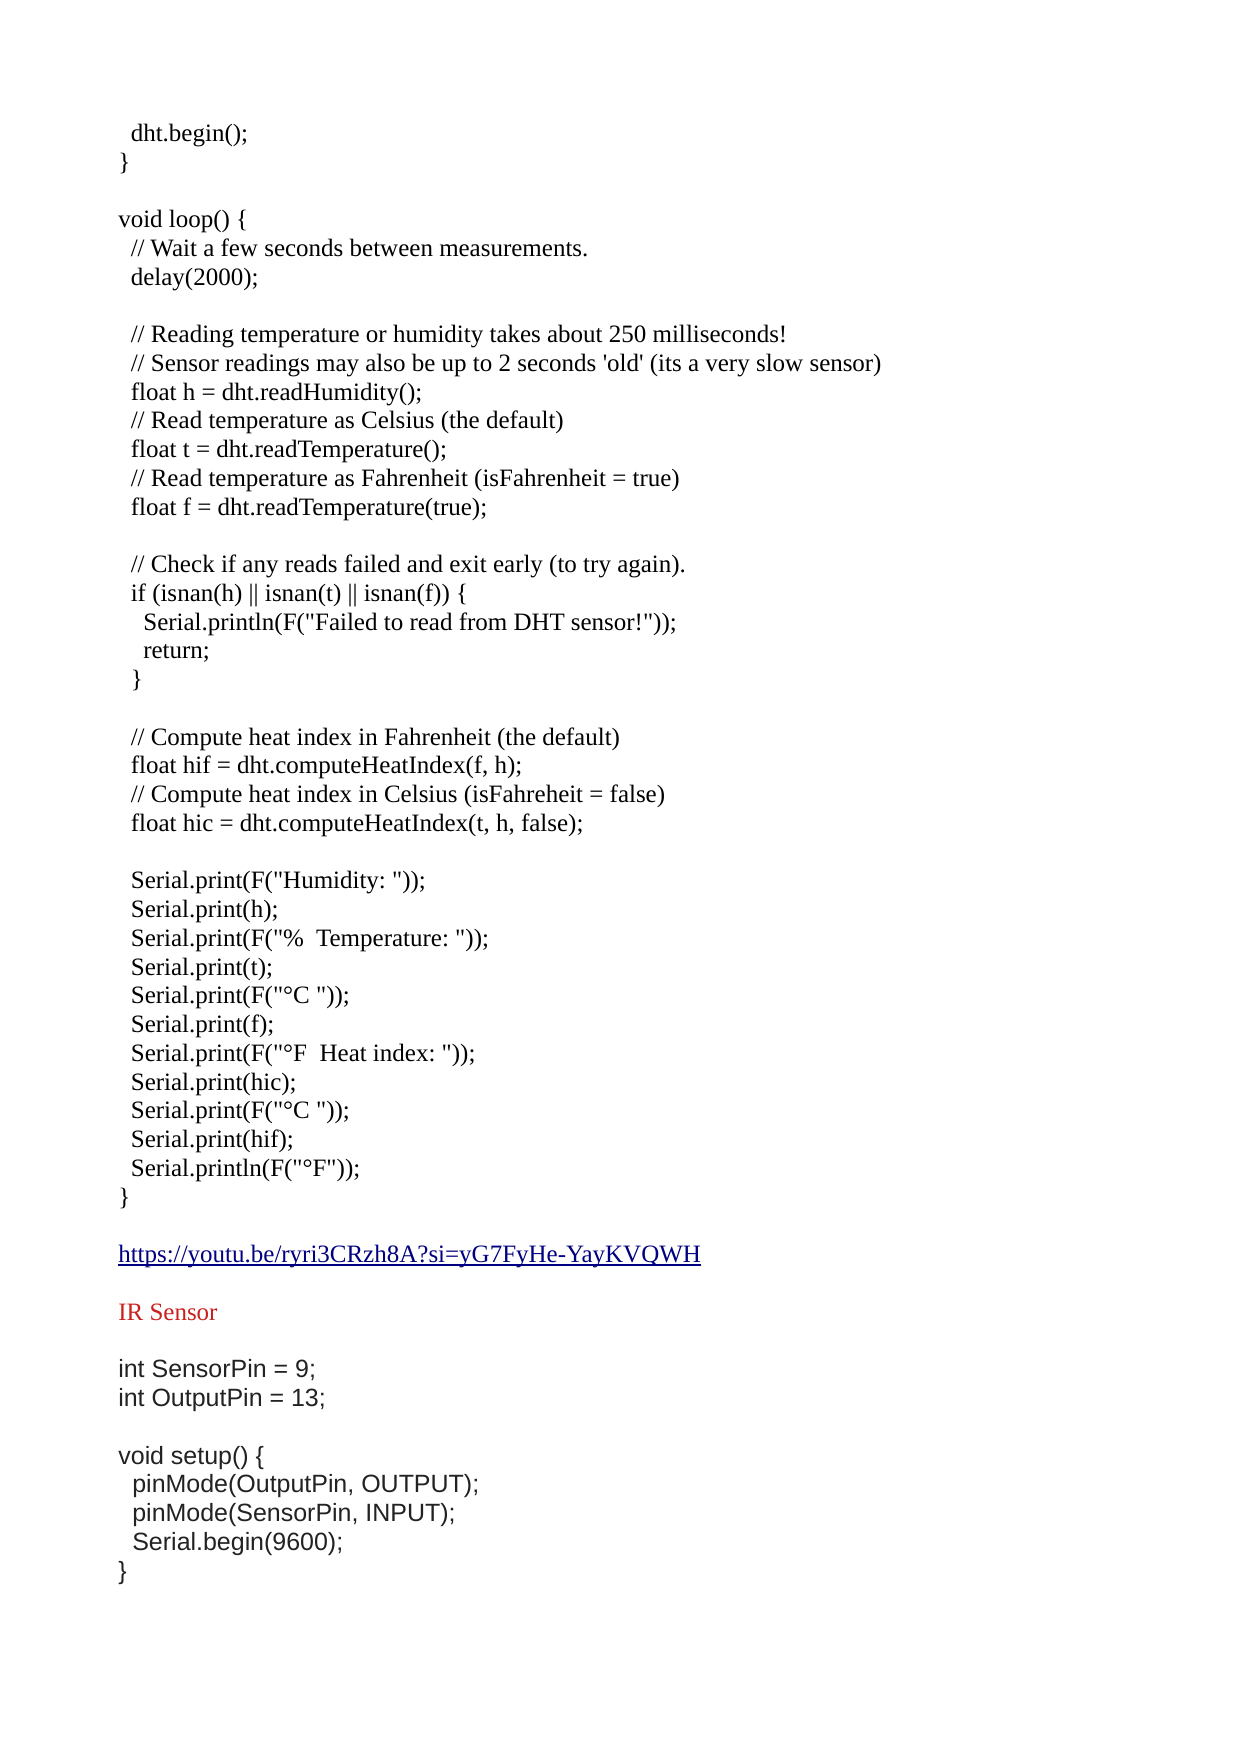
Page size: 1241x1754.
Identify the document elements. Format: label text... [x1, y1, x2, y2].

text void loop() { [118, 204, 1122, 233]
text Serial.print(hif); [118, 1124, 1122, 1153]
text } [118, 147, 1122, 176]
text // Check if any reads failed and exit early (to try again). [118, 549, 1122, 578]
text Serial.print(F("°C ")); [118, 1096, 1122, 1124]
text Serial.print(hic); [118, 1067, 1122, 1096]
text Serial.print(f); [118, 1009, 1122, 1038]
text float f = dht.readTemperature(true); [118, 492, 1122, 521]
text // Read temperature as Fahrenheit (isFahrenheit = true) [118, 463, 1122, 492]
text https://youtu.be/ryri3CRzh8A?si=yG7FyHe-YayKVQWH [118, 1239, 1122, 1268]
text Serial.print(h); [118, 894, 1122, 923]
text int SensorPin = 9; int OutputPin = 13; void setup() { pinMode(OutputPin, OUTPUT); pinMode(SensorPin, INPUT); Serial.begin(9600); } [118, 1354, 1122, 1613]
text // Sensor readings may also be up to 2 seconds 'old' (its a very slow sensor) [118, 348, 1122, 377]
text // Compute heat index in Fahrenheit (the default) [118, 722, 1122, 751]
text delay(2000); [118, 262, 1122, 291]
text Serial.print(F("% Temperature: ")); [118, 923, 1122, 952]
text Serial.print(F("Humidity: ")); [118, 866, 1122, 894]
text if (isnan(h) || isnan(t) || isnan(f)) { [118, 578, 1122, 607]
text float h = dht.readHumidity(); [118, 377, 1122, 406]
text float t = dht.readTemperature(); [118, 434, 1122, 463]
text Serial.print(t); [118, 952, 1122, 981]
text // Compute heat index in Celsius (isFahreheit = false) [118, 779, 1122, 808]
text IR Sensor [118, 1297, 1122, 1326]
text } [118, 664, 1122, 693]
text // Read temperature as Celsius (the default) [118, 406, 1122, 434]
text float hif = dht.computeHeatIndex(f, h); [118, 751, 1122, 779]
text float hic = dht.computeHeatIndex(t, h, false); [118, 808, 1122, 837]
text // Reading temperature or humidity takes about 250 milliseconds! [118, 319, 1122, 348]
text Serial.println(F("Failed to read from DHT sensor!")); [118, 607, 1122, 636]
text Serial.print(F("°F Heat index: ")); [118, 1038, 1122, 1067]
text dht.begin(); [118, 118, 1122, 147]
text // Wait a few seconds between measurements. [118, 233, 1122, 262]
text Serial.println(F("°F")); [118, 1153, 1122, 1182]
text Serial.print(F("°C ")); [118, 981, 1122, 1009]
text } [118, 1182, 1122, 1211]
text return; [118, 636, 1122, 664]
